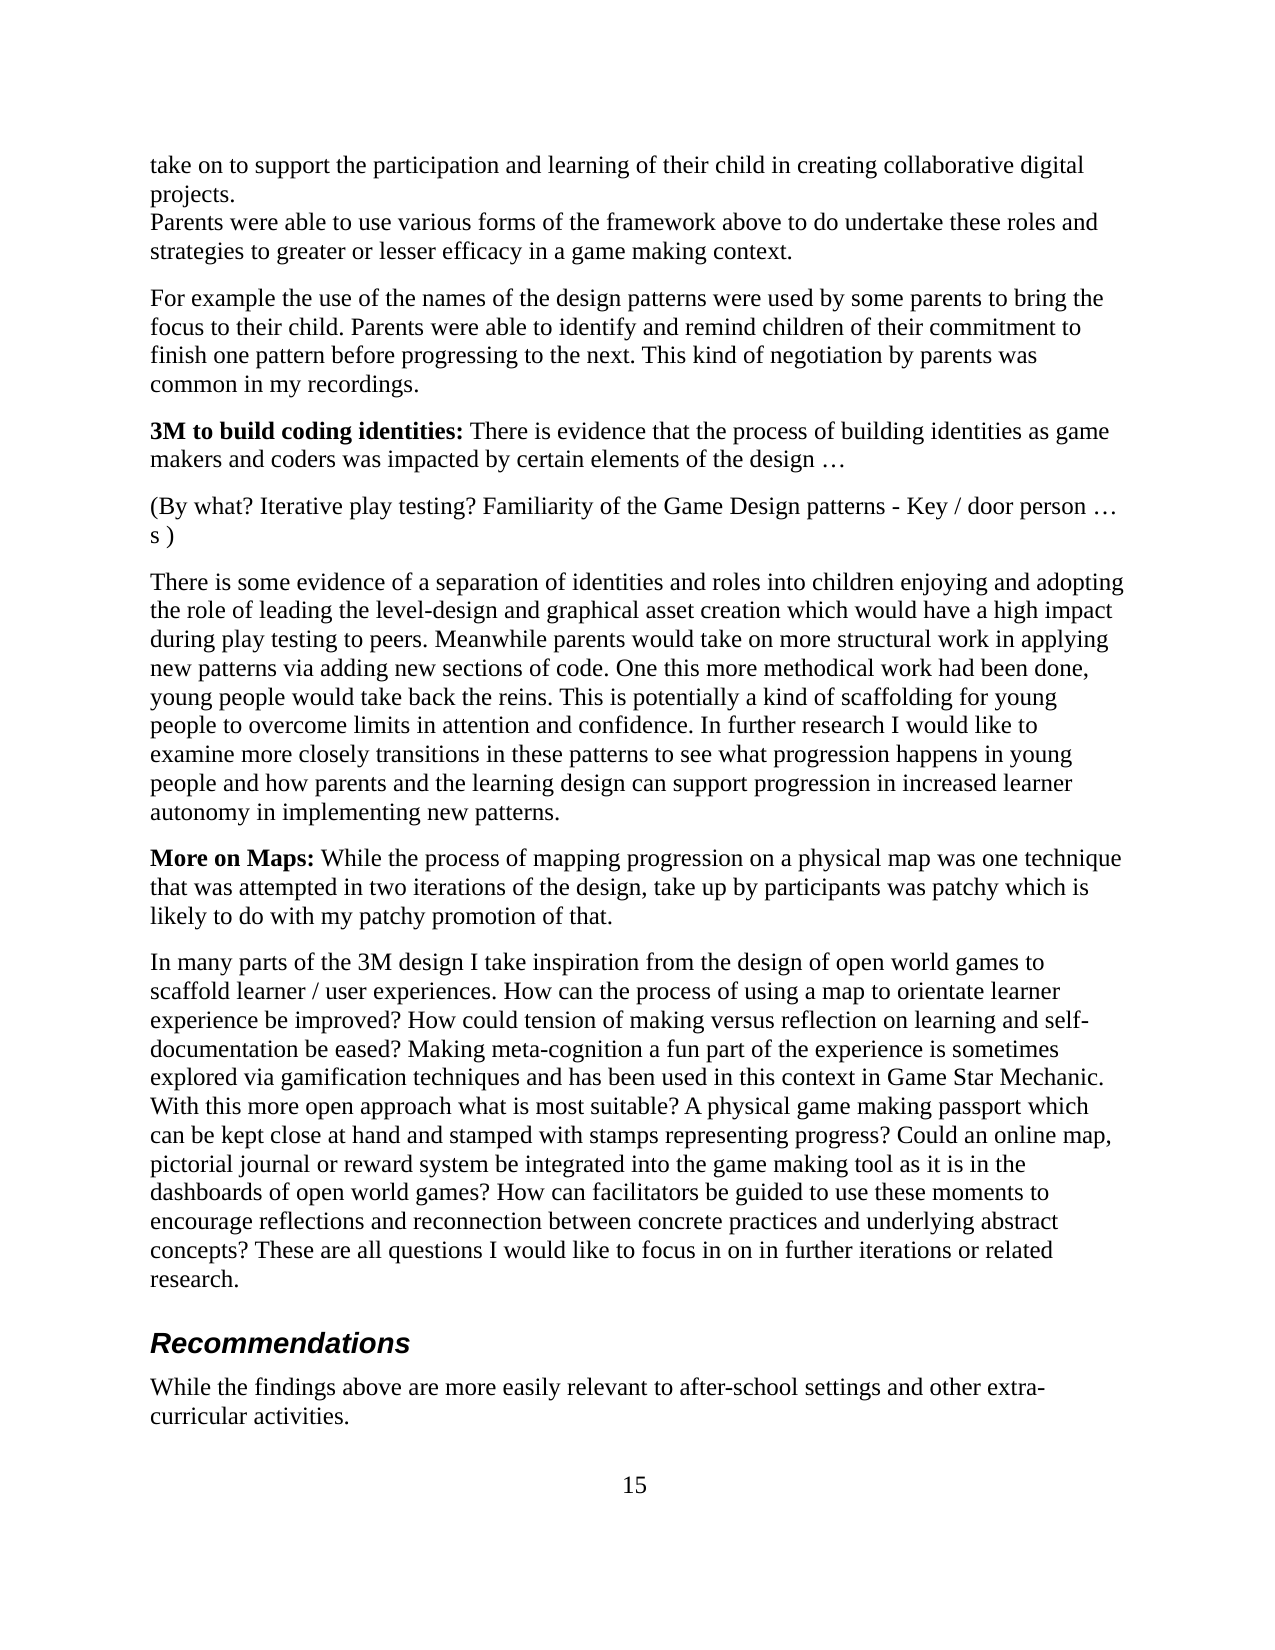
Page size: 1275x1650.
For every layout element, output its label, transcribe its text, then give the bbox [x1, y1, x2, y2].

text While the findings above are more easily relevant to after-school settings and other extra-curricular activities. [150, 1372, 1125, 1430]
text More on Maps: While the process of mapping progression on a physical map was one technique that was attempted in two iterations of the design, take up by participants was patchy which is likely to do with my patchy promotion of that. [150, 843, 1125, 929]
text There is some evidence of a separation of identities and roles into children enjoying and adopting the role of leading the level-design and graphical asset creation which would have a high impact during play testing to peers. Meanwhile parents would take on more structural work in applying new patterns via adding new sections of code. One this more methodical work had been done, young people would take back the reins. This is potentially a kind of scaffolding for young people to overcome limits in attention and confidence. In further research I would like to examine more closely transitions in these patterns to see what progression happens in young people and how parents and the learning design can support progression in increased learner autonomy in implementing new patterns. [150, 567, 1125, 825]
text For example the use of the names of the design patterns were used by some parents to bring the focus to their child. Parents were able to identify and remind children of their commitment to finish one pattern before progressing to the next. This kind of negotiation by parents was common in my recordings. [150, 283, 1125, 398]
text take on to support the participation and learning of their child in creating collaborative digital projects. Parents were able to use various forms of the framework above to do undertake these roles and strategies to greater or lesser efficacy in a game making context. [150, 150, 1125, 265]
text 3M to build coding identities: There is evidence that the process of building identities as game makers and coders was impacted by certain elements of the design … [150, 416, 1125, 473]
text (By what? Iterative play testing? Familiarity of the Game Design patterns - Key / door person …s ) [150, 491, 1125, 549]
text In many parts of the 3M design I take inspiration from the design of open world games to scaffold learner / user experiences. How can the process of using a map to orientate learner experience be improved? How could tension of making versus reflection on learning and self-documentation be eased? Making meta-cognition a fun part of the experience is sometimes explored via gamification techniques and has been used in this context in Game Star Mechanic. With this more open approach what is most suitable? A physical game making passport which can be kept close at hand and stamped with stamps representing progress? Could an online map, pictorial journal or reward system be integrated into the game making tool as it is in the dashboards of open world games? How can facilitators be guided to use these moments to encourage reflections and reconnection between concrete practices and underlying abstract concepts? These are all questions I would like to focus in on in further iterations or related research. [150, 947, 1125, 1292]
subtitle Recommendations [150, 1326, 1125, 1360]
